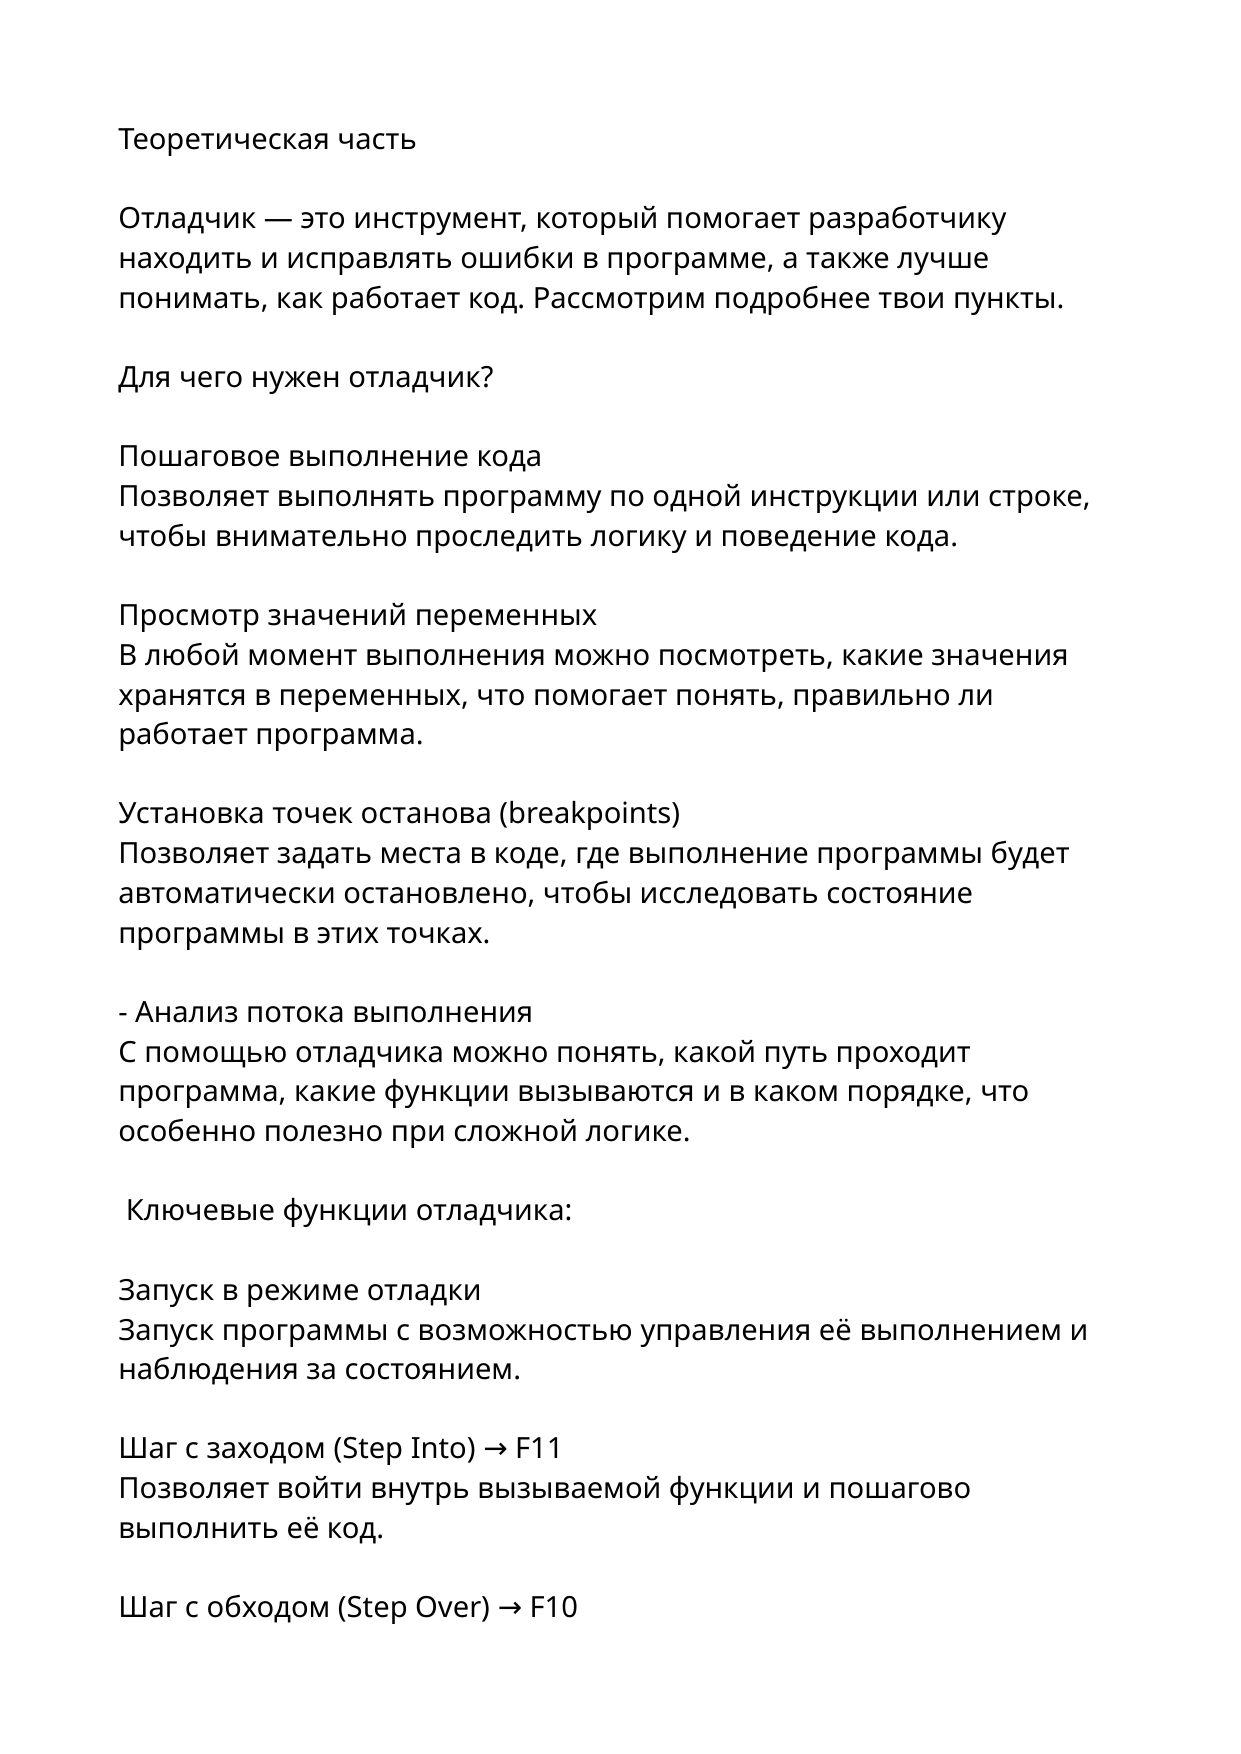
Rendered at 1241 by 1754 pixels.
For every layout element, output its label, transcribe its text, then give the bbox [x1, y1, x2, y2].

text Отладчик — это инструмент, который помогает разработчику находить и исправлять ошибки в программе, а также лучше понимать, как работает код. Рассмотрим подробнее твои пункты. Для чего нужен отладчик? Пошаговое выполнение кода Позволяет выполнять программу по одной инструкции или строке, чтобы внимательно проследить логику и поведение кода. Просмотр значений переменных В любой момент выполнения можно посмотреть, какие значения хранятся в переменных, что помогает понять, правильно ли работает программа. Установка точек останова (breakpoints) Позволяет задать места в коде, где выполнение программы будет автоматически остановлено, чтобы исследовать состояние программы в этих точках. - Анализ потока выполнения С помощью отладчика можно понять, какой путь проходит программа, какие функции вызываются и в каком порядке, что особенно полезно при сложной логике. Ключевые функции отладчика: Запуск в режиме отладки Запуск программы с возможностью управления её выполнением и наблюдения за состоянием. Шаг с заходом (Step Into) → F11 Позволяет войти внутрь вызываемой функции и пошагово выполнить её код. Шаг с обходом (Step Over) → F10 [118, 197, 1122, 1626]
text Теоретическая часть [118, 118, 1122, 158]
